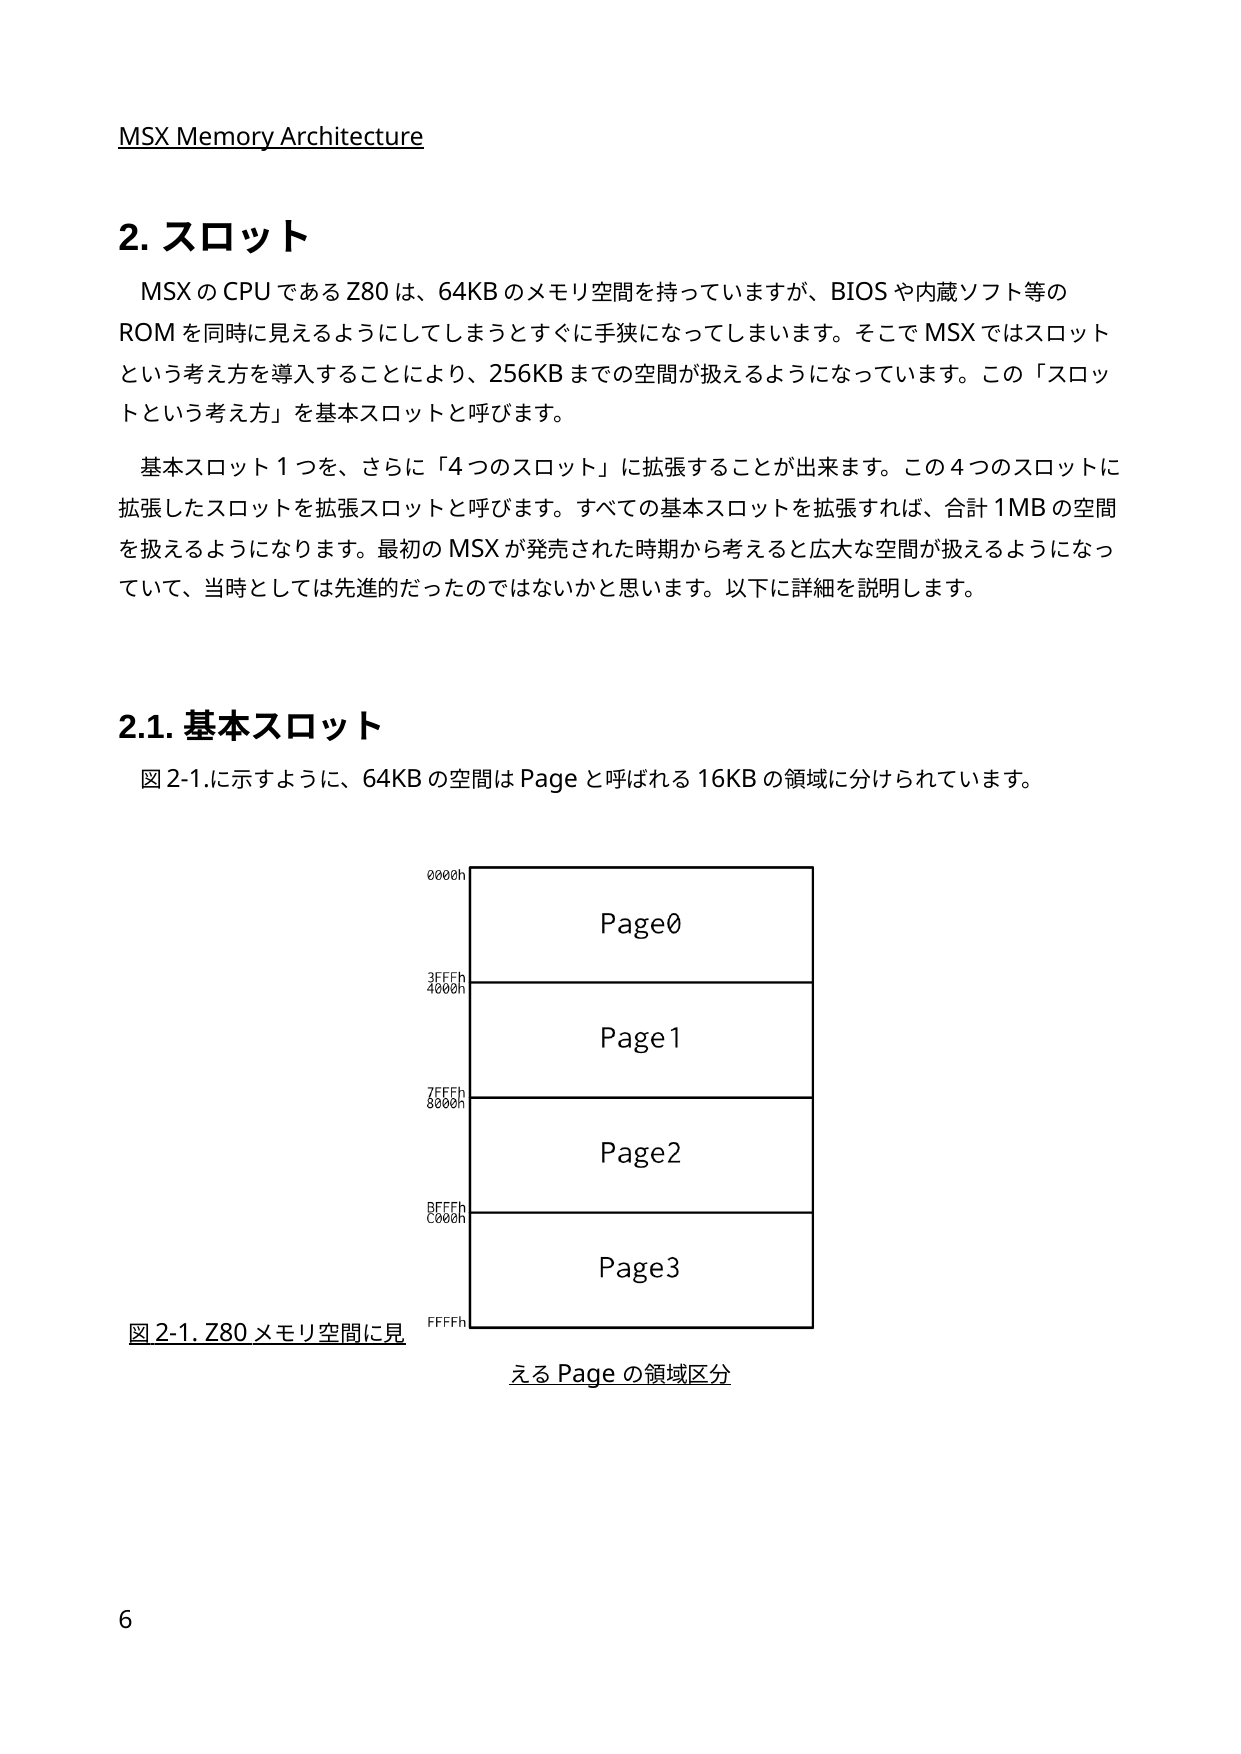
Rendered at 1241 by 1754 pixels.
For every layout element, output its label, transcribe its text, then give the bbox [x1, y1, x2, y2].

subtitle 2. スロット [118, 207, 1122, 262]
subtitle 2.1. 基本スロット [118, 699, 1122, 748]
text 図2-1. Z80メモリ空間に見える Page の領域区分 [118, 1314, 1122, 1389]
text 図2-1.に示すように、64KBの空間はPageと呼ばれる16KBの領域に分けられています。 [118, 760, 1122, 794]
text MSXのCPUであるZ80は、64KBのメモリ空間を持っていますが、BIOSや内蔵ソフト等のROMを同時に見えるようにしてしまうとすぐに手狭になってしまいます。そこでMSXではスロットという考え方を導入することにより、256KBまでの空間が扱えるようになっています。この「スロットという考え方」を基本スロットと呼びます。 [118, 274, 1122, 428]
picture [416, 859, 825, 1336]
text 基本スロット1つを、さらに「4つのスロット」に拡張することが出来ます。この４つのスロットに拡張したスロットを拡張スロットと呼びます。すべての基本スロットを拡張すれば、合計1MBの空間を扱えるようになります。最初のMSXが発売された時期から考えると広大な空間が扱えるようになっていて、当時としては先進的だったのではないかと思います。以下に詳細を説明します。 [118, 448, 1122, 602]
